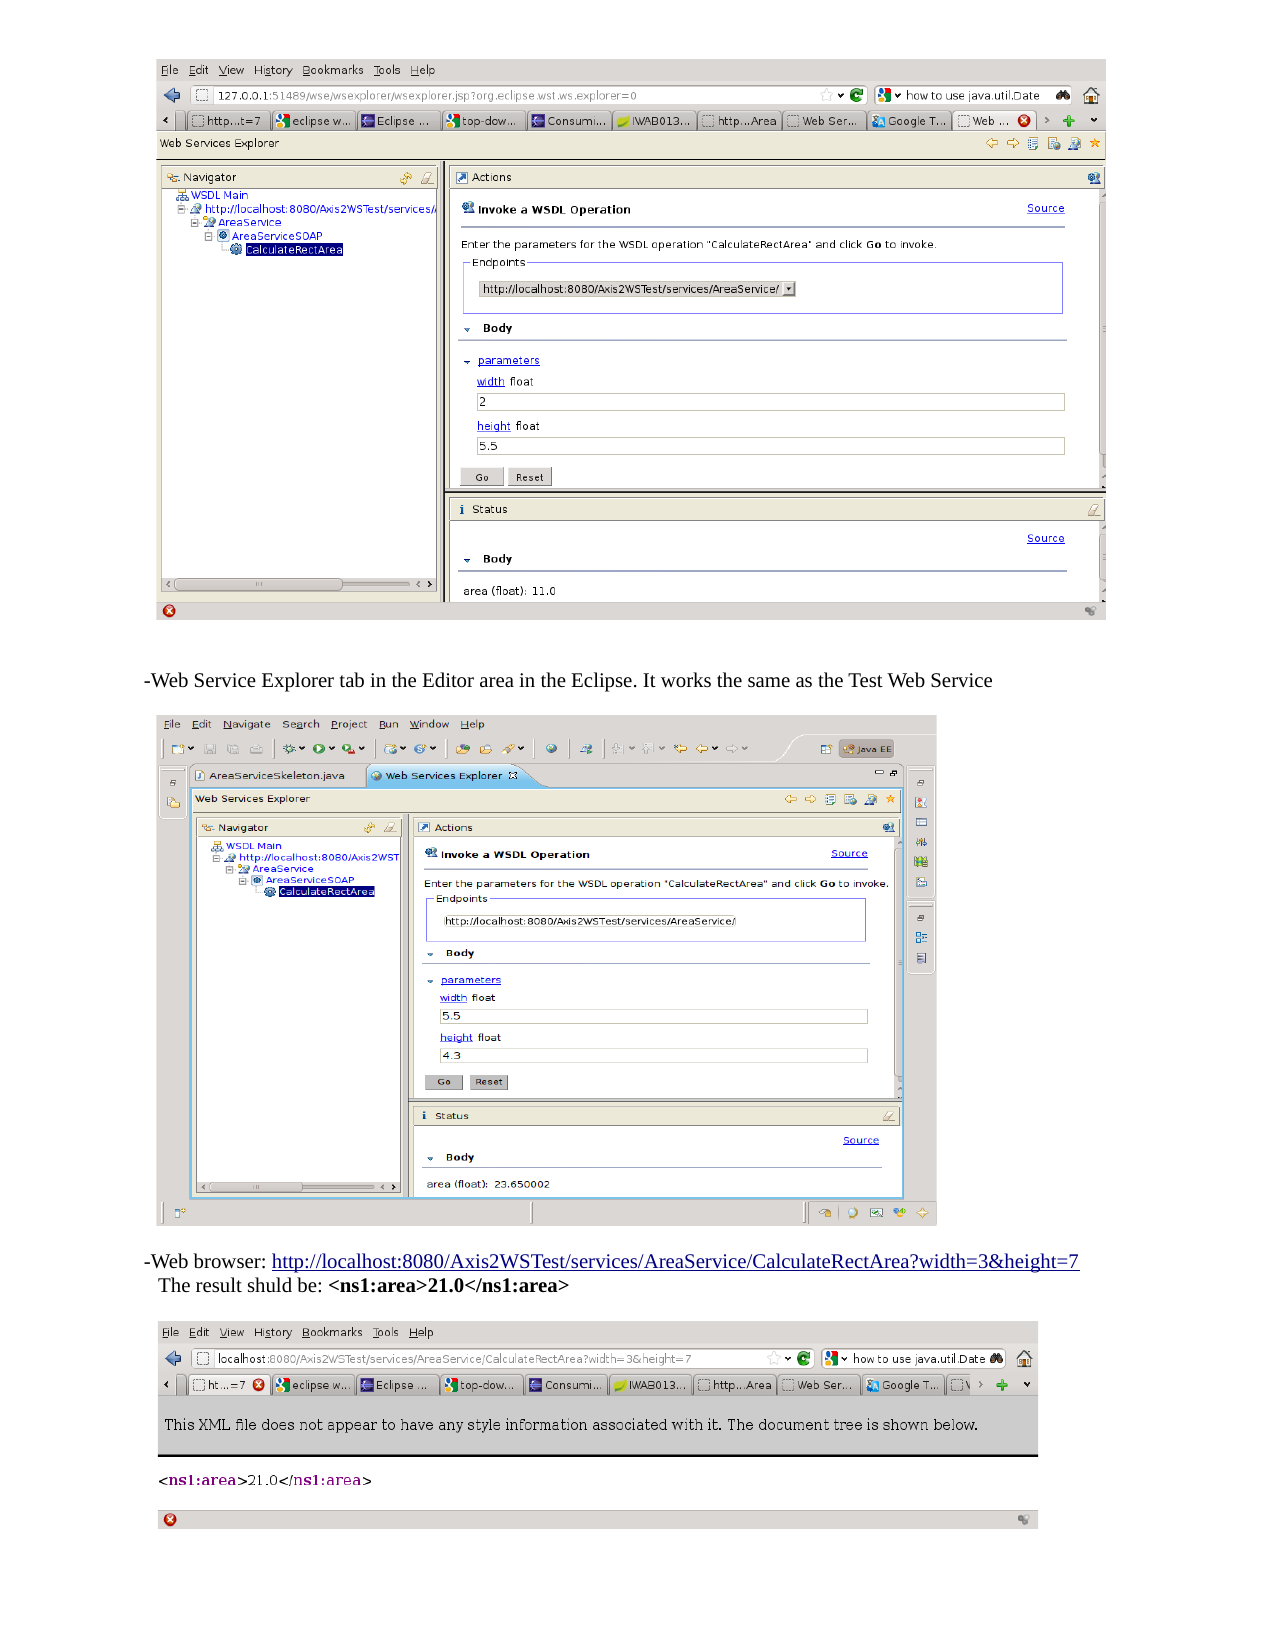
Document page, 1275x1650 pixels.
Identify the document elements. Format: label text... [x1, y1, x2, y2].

text -Web browser: http://localhost:8080/Axis2WSTest/services/AreaService/CalculateRectArea?width=3&height=7 [144, 1249, 1195, 1273]
text -Web Service Explorer tab in the Editor area in the Eclipse. It works the same as the Test Web Service [144, 668, 1195, 692]
picture [156, 715, 937, 1226]
picture [157, 1321, 1039, 1529]
picture [156, 59, 1106, 620]
text The result shuld be: <ns1:area>21.0</ns1:area> [158, 1273, 1195, 1297]
